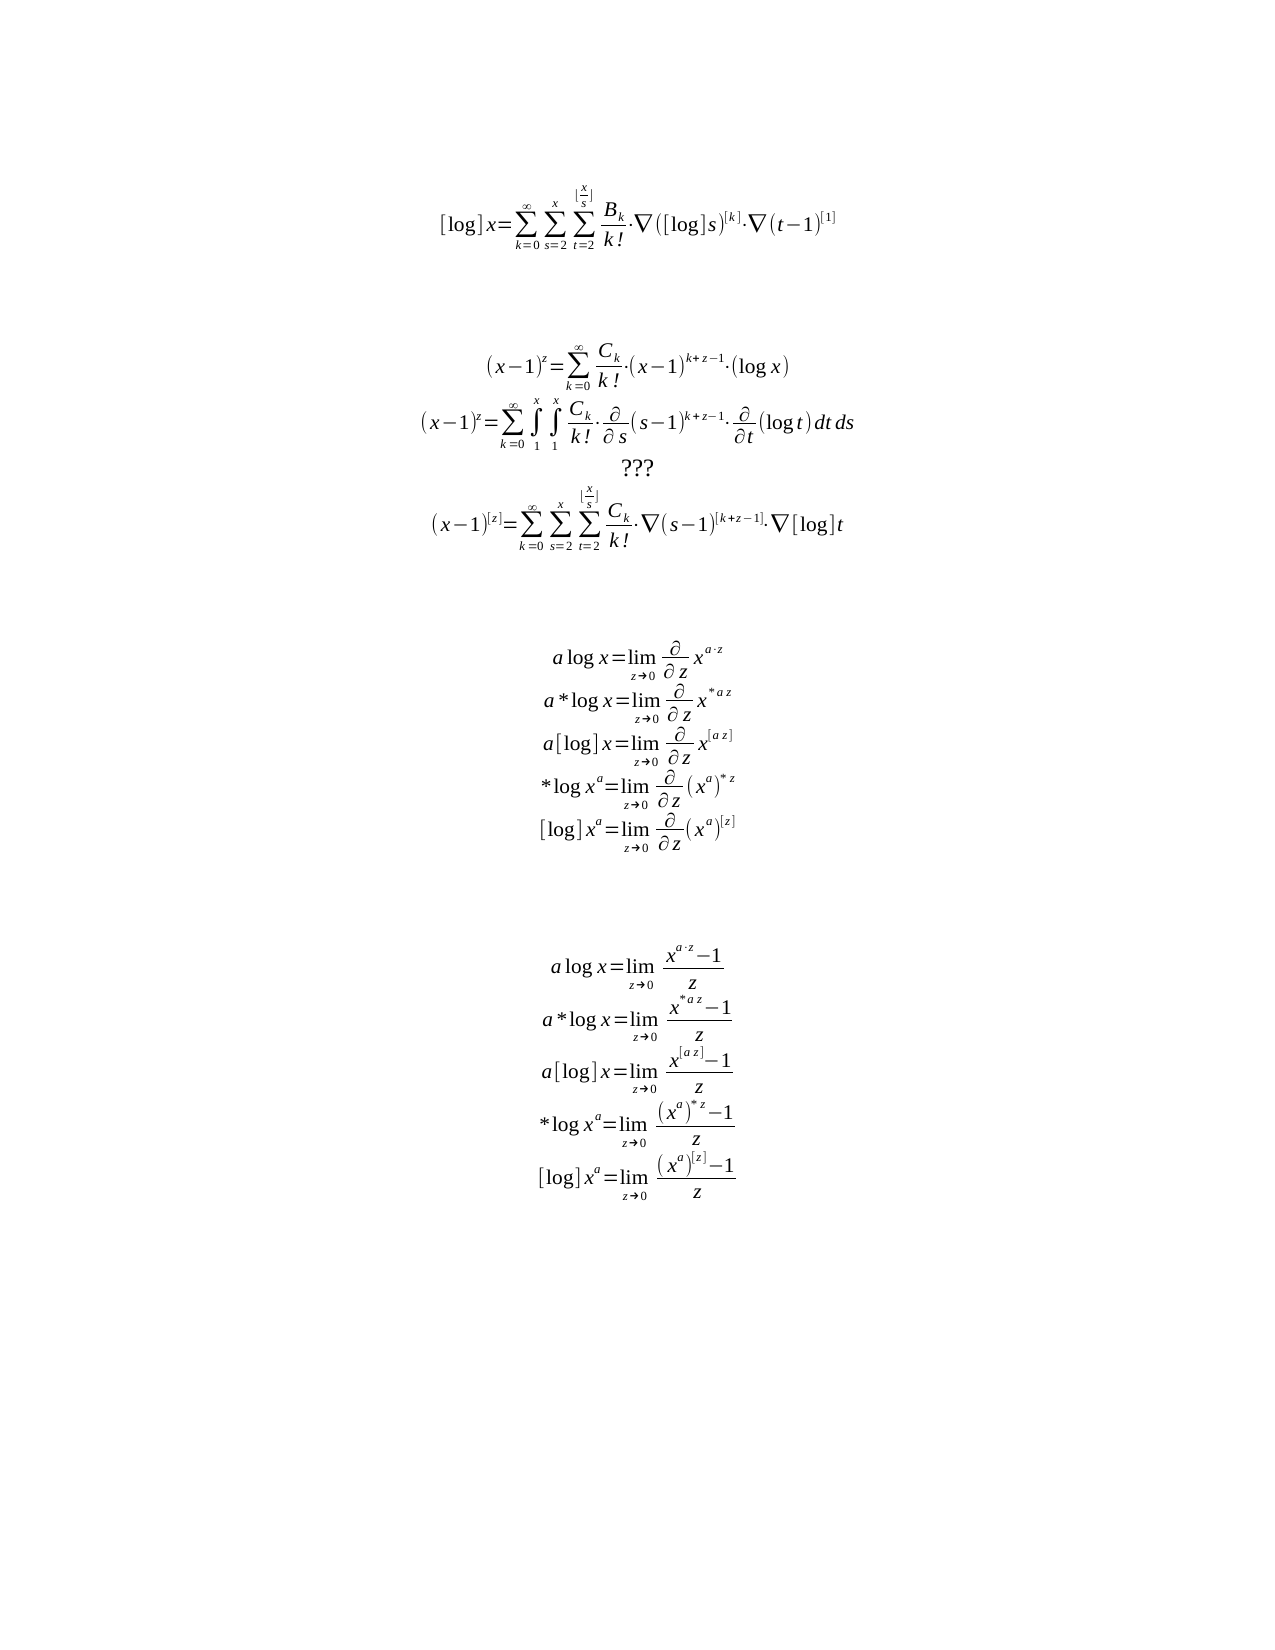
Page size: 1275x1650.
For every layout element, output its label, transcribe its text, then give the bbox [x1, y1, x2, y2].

text ??? [118, 453, 1157, 481]
